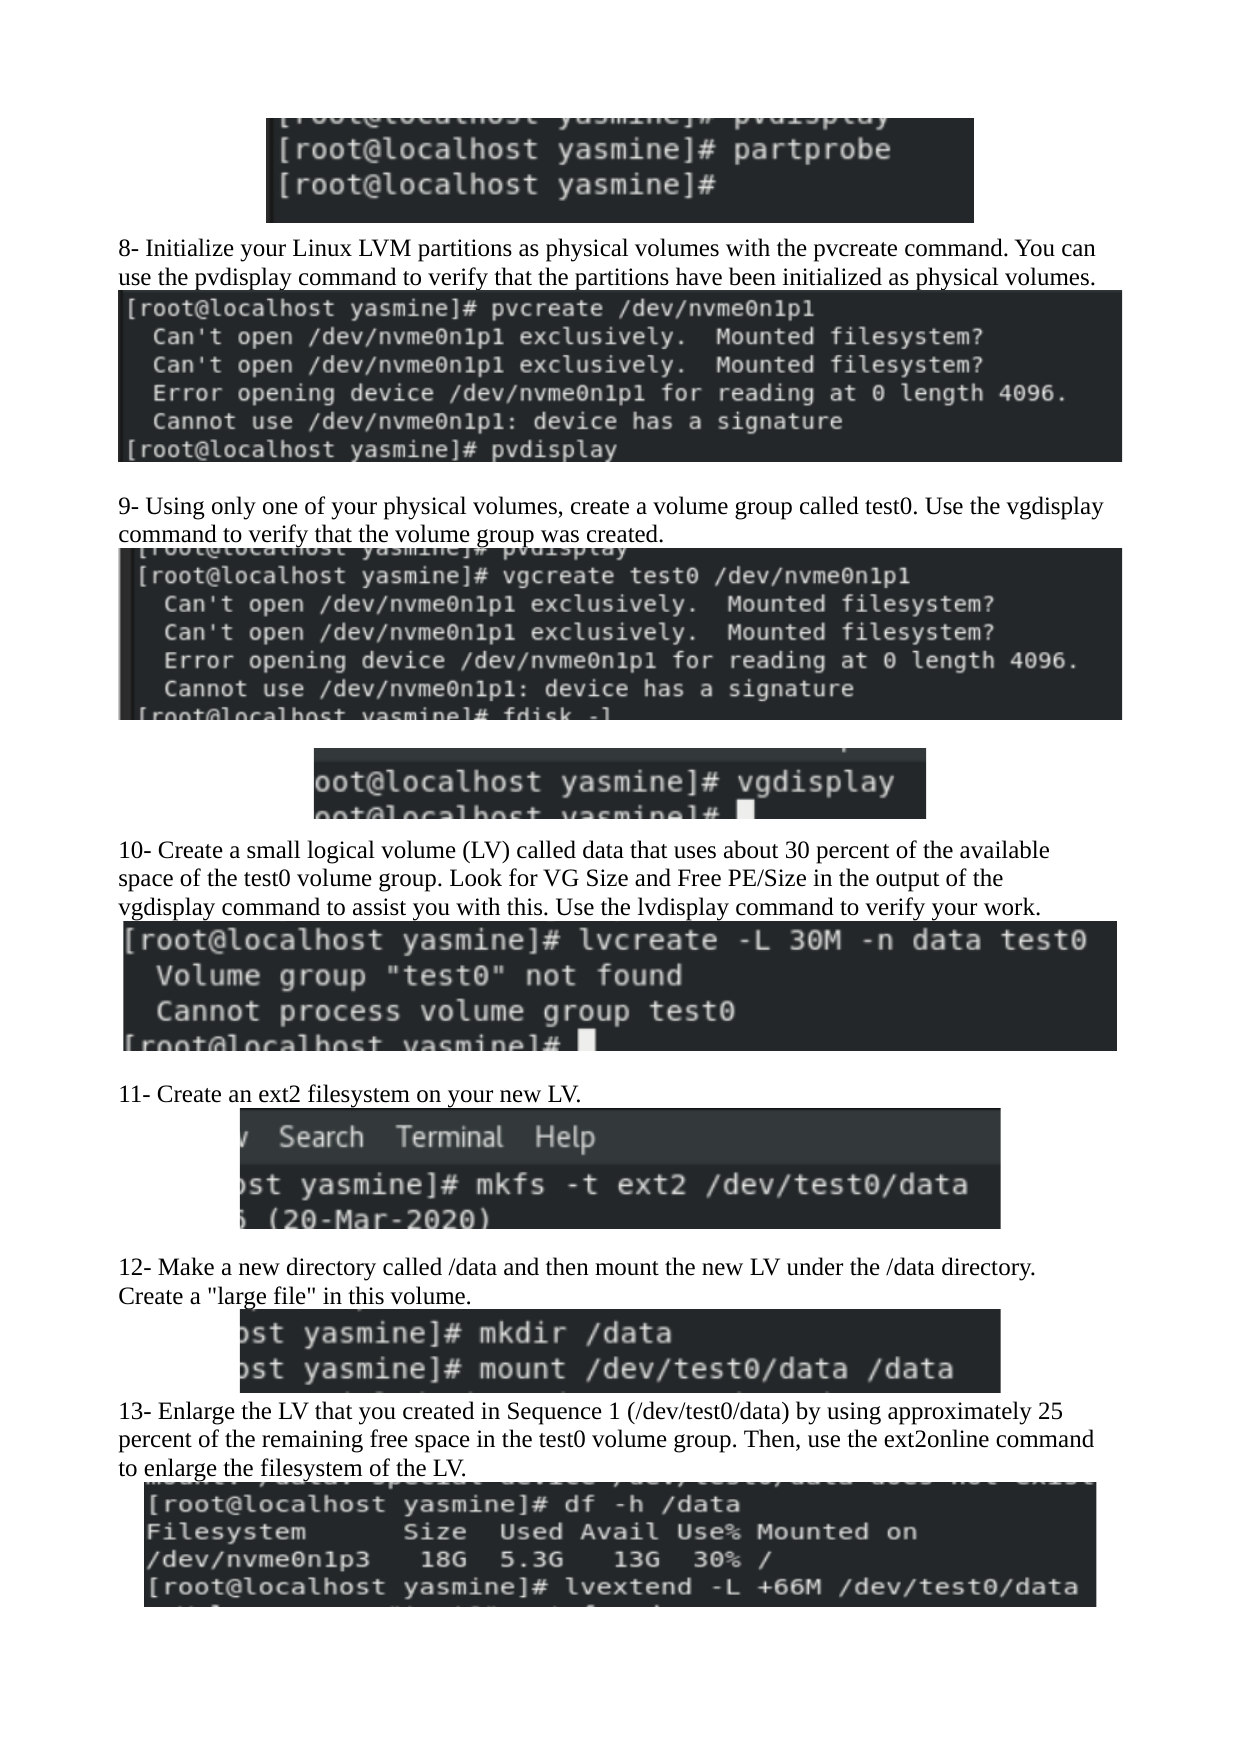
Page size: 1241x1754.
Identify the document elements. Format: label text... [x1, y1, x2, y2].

picture [118, 290, 1123, 462]
text 13- Enlarge the LV that you created in Sequence 1 (/dev/test0/data) by using approximately 25 [118, 1396, 1122, 1424]
picture [239, 1108, 1001, 1229]
text 11- Create an ext2 filesystem on your new LV. [118, 1079, 1122, 1108]
text 8- Initialize your Linux LVM partitions as physical volumes with the pvcreate command. You can use the pvdisplay command to verify that the partitions have been initialized as physical volumes. [118, 233, 1122, 290]
text 12- Make a new directory called /data and then mount the new LV under the /data directory. [118, 1252, 1122, 1281]
picture [313, 748, 927, 819]
picture [144, 1482, 1097, 1607]
picture [118, 548, 1123, 720]
picture [239, 1309, 1001, 1393]
picture [123, 921, 1117, 1051]
text 10- Create a small logical volume (LV) called data that uses about 30 percent of the available [118, 835, 1122, 863]
text vgdisplay command to assist you with this. Use the lvdisplay command to verify your work. [118, 892, 1122, 921]
picture [266, 118, 974, 223]
text Create a "large file" in this volume. [118, 1281, 1122, 1309]
text 9- Using only one of your physical volumes, create a volume group called test0. Use the vgdisplay [118, 491, 1122, 519]
text space of the test0 volume group. Look for VG Size and Free PE/Size in the output of the [118, 863, 1122, 892]
text to enlarge the filesystem of the LV. [118, 1453, 1122, 1482]
text percent of the remaining free space in the test0 volume group. Then, use the ext2online command [118, 1424, 1122, 1453]
text command to verify that the volume group was created. [118, 519, 1122, 548]
